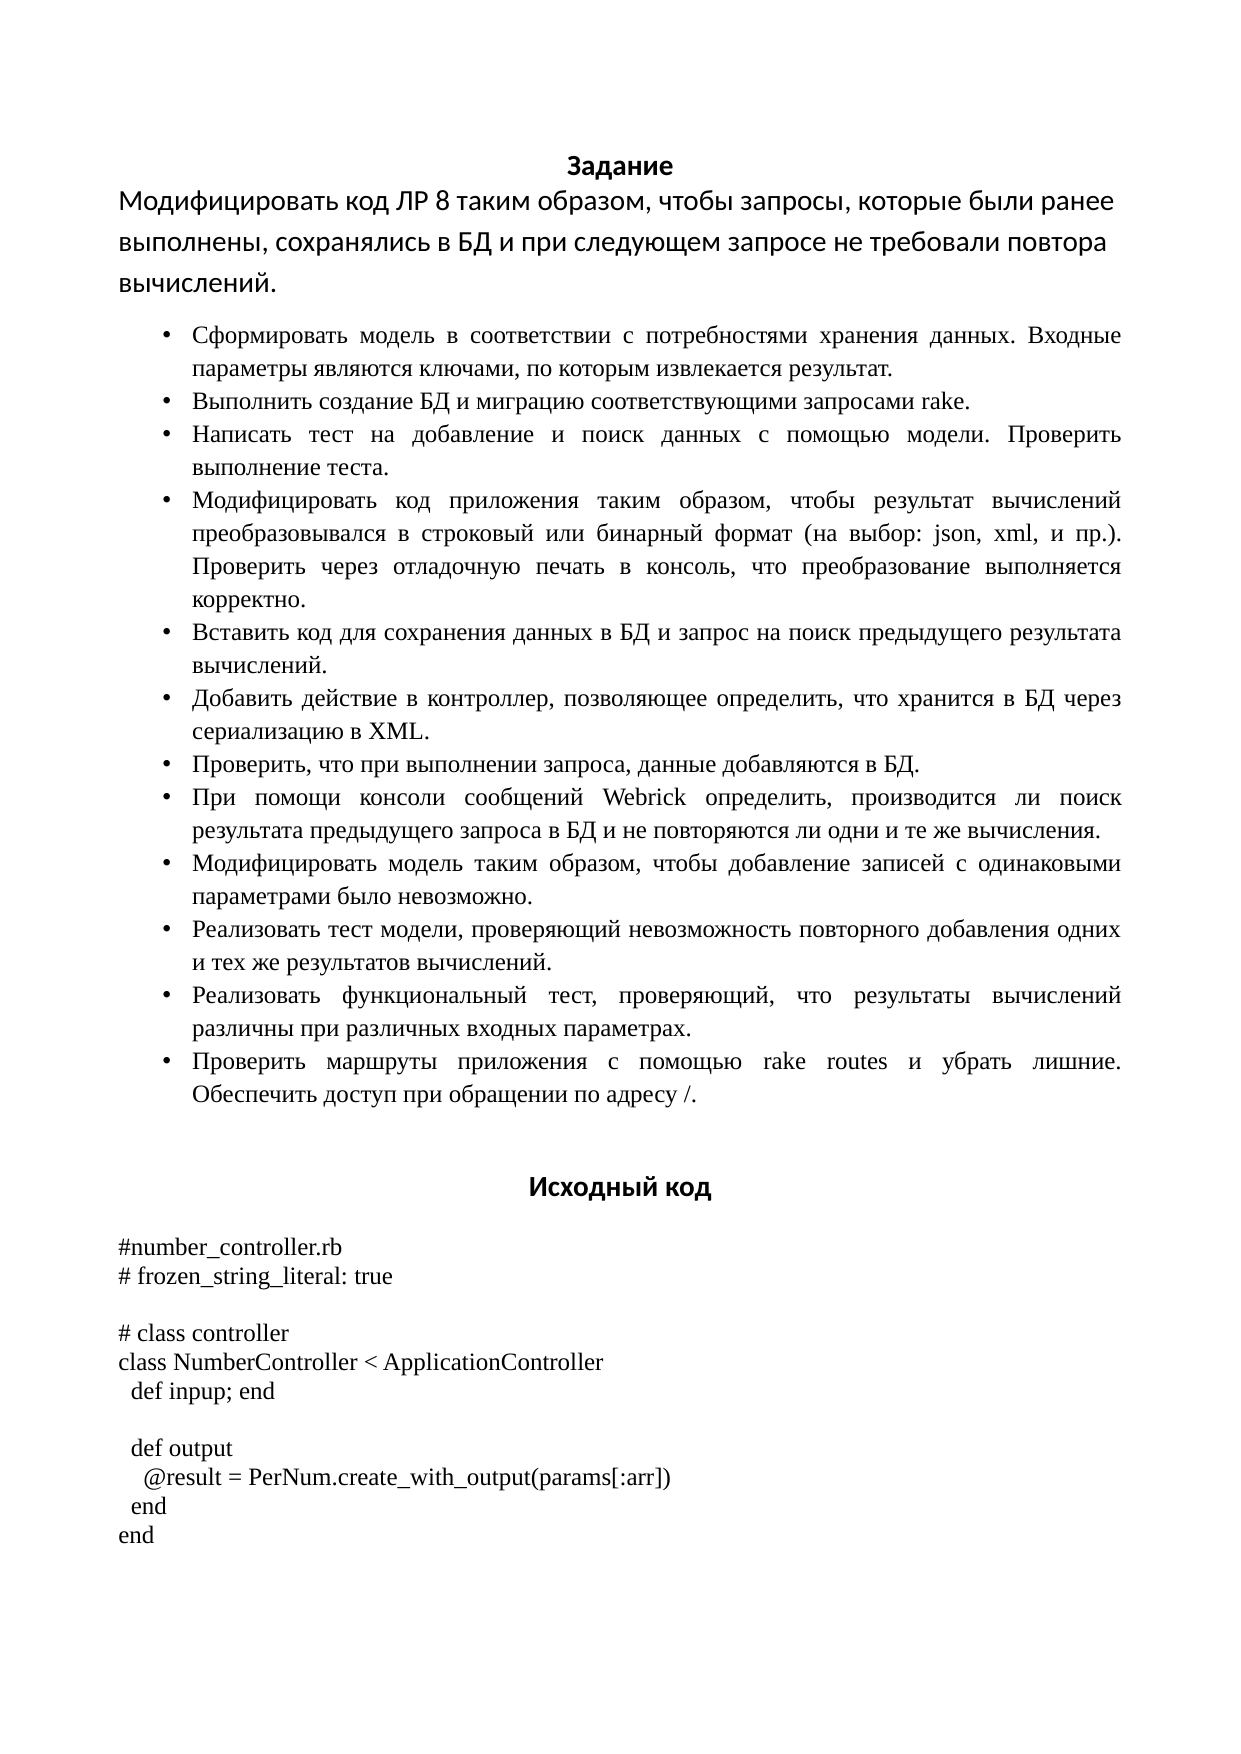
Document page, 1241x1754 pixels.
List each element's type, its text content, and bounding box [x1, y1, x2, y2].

list Проверить маршруты приложения с помощью rake routes и убрать лишние. Обеспечить доступ при обращении по адресу /. [162, 1046, 1122, 1108]
text end [118, 1491, 1122, 1520]
text # class controller [118, 1318, 1122, 1347]
text Модифицировать код ЛР 8 таким образом, чтобы запросы, которые были ранее выполнены, сохранялись в БД и при следующем запросе не требовали повтора вычислений. [118, 182, 1122, 300]
list При помощи консоли сообщений Webrick определить, производится ли поиск результата предыдущего запроса в БД и не повторяются ли одни и те же вычисления. [162, 782, 1122, 844]
list Модифицировать код приложения таким образом, чтобы результат вычислений преобразовывался в строковый или бинарный формат (на выбор: json, xml, и пр.). Проверить через отладочную печать в консоль, что преобразование выполняется корректно. [162, 485, 1122, 613]
list Модифицировать модель таким образом, чтобы добавление записей с одинаковыми параметрами было невозможно. [162, 848, 1122, 910]
text # frozen_string_literal: true [118, 1261, 1122, 1290]
text @result = PerNum.create_with_output(params[:arr]) [118, 1462, 1122, 1491]
list Вставить код для сохранения данных в БД и запрос на поиск предыдущего результата вычислений. [162, 617, 1122, 679]
list Добавить действие в контроллер, позволяющее определить, что хранится в БД через сериализацию в XML. [162, 683, 1122, 745]
text class NumberController < ApplicationController [118, 1347, 1122, 1376]
list Проверить, что при выполнении запроса, данные добавляются в БД. [162, 749, 1122, 778]
list Написать тест на добавление и поиск данных с помощью модели. Проверить выполнение теста. [162, 419, 1122, 481]
list Сформировать модель в соответствии с потребностями хранения данных. Входные параметры являются ключами, по которым извлекается результат. [162, 320, 1122, 382]
list Реализовать функциональный тест, проверяющий, что результаты вычислений различны при различных входных параметрах. [162, 980, 1122, 1042]
text def inpup; end [118, 1376, 1122, 1405]
list Выполнить создание БД и миграцию соответствующими запросами rake. [162, 386, 1122, 415]
text end [118, 1520, 1122, 1548]
text Задание [118, 147, 1122, 182]
text Исходный код [118, 1168, 1122, 1203]
list Реализовать тест модели, проверяющий невозможность повторного добавления одних и тех же результатов вычислений. [162, 914, 1122, 976]
text #number_controller.rb [118, 1232, 1122, 1261]
text def output [118, 1433, 1122, 1462]
